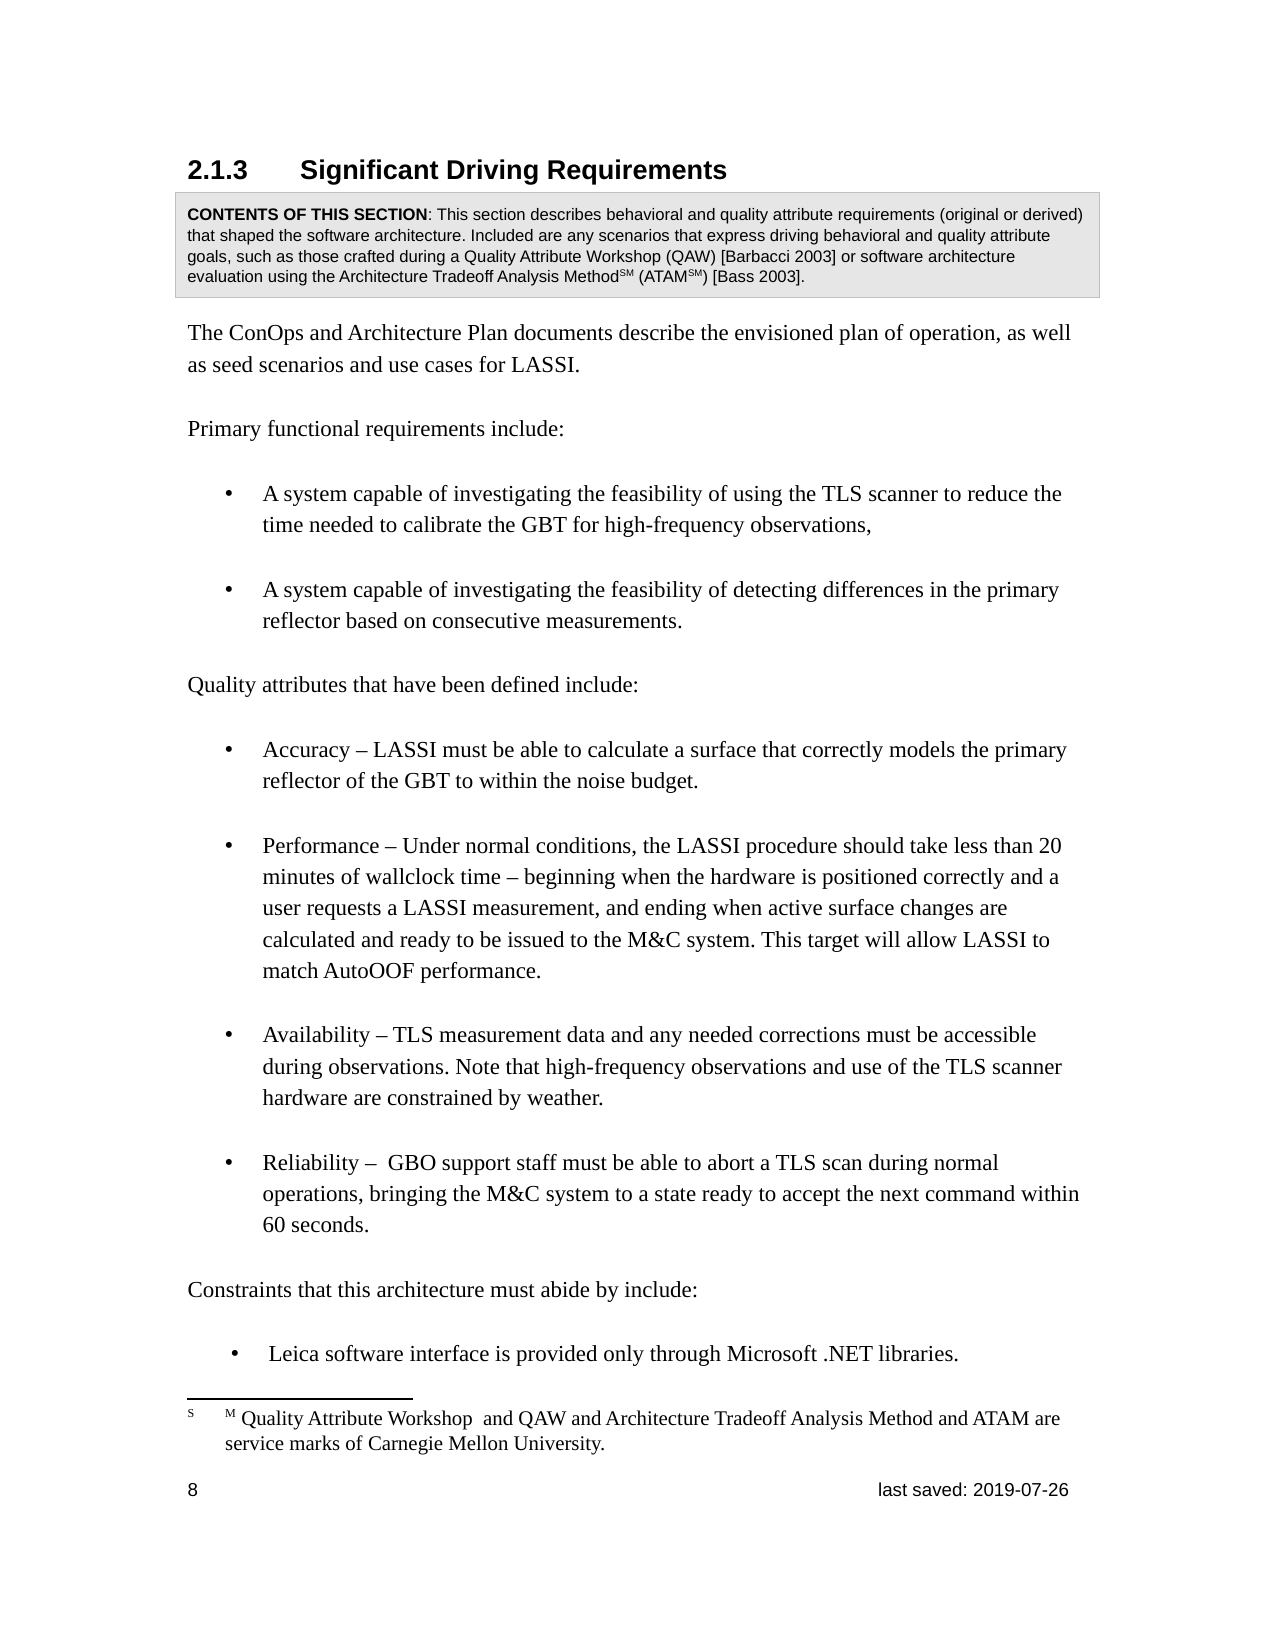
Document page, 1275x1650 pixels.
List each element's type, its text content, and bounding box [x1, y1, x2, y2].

list Leica software interface is provided only through Microsoft .NET libraries. [231, 1335, 1087, 1367]
list A system capable of investigating the feasibility of using the TLS scanner to reduce the time needed to calibrate the GBT for high-frequency observations, [225, 475, 1087, 537]
text The ConOps and Architecture Plan documents describe the envisioned plan of operation, as well as seed scenarios and use cases for LASSI. [187, 314, 1087, 377]
list A system capable of investigating the feasibility of detecting differences in the primary reflector based on consecutive measurements. [225, 571, 1087, 633]
list Accuracy – LASSI must be able to calculate a surface that correctly models the primary reflector of the GBT to within the noise budget. [225, 731, 1087, 794]
list Reliability – GBO support staff must be able to abort a TLS scan during normal operations, bringing the M&C system to a state ready to accept the next command within 60 seconds. [225, 1144, 1087, 1237]
text Primary functional requirements include: [187, 410, 1087, 442]
list Availability – TLS measurement data and any needed corrections must be accessible during observations. Note that high-frequency observations and use of the TLS scanner hardware are constrained by weather. [225, 1017, 1087, 1110]
subtitle Significant Driving Requirements [187, 150, 1087, 185]
table_header CONTENTS OF THIS SECTION: This section describes behavioral and quality attribute requirements (original or derived) that shaped the software architecture. Included are any scenarios that express driving behavioral and quality attribute goals, such as those crafted during a Quality Attribute Workshop (QAW) [Barbacci 2003] or software architecture evaluation using the Architecture Tradeoff Analysis MethodM (ATAMSM) [Bass 2003]. [176, 193, 1099, 297]
list Performance – Under normal conditions, the LASSI procedure should take less than 20 minutes of wallclock time – beginning when the hardware is positioned correctly and a user requests a LASSI measurement, and ending when active surface changes are calculated and ready to be issued to the M&C system. This target will allow LASSI to match AutoOOF performance. [225, 827, 1087, 983]
text Quality attributes that have been defined include: [187, 667, 1087, 698]
text Constraints that this architecture must abide by include: [187, 1271, 1087, 1302]
